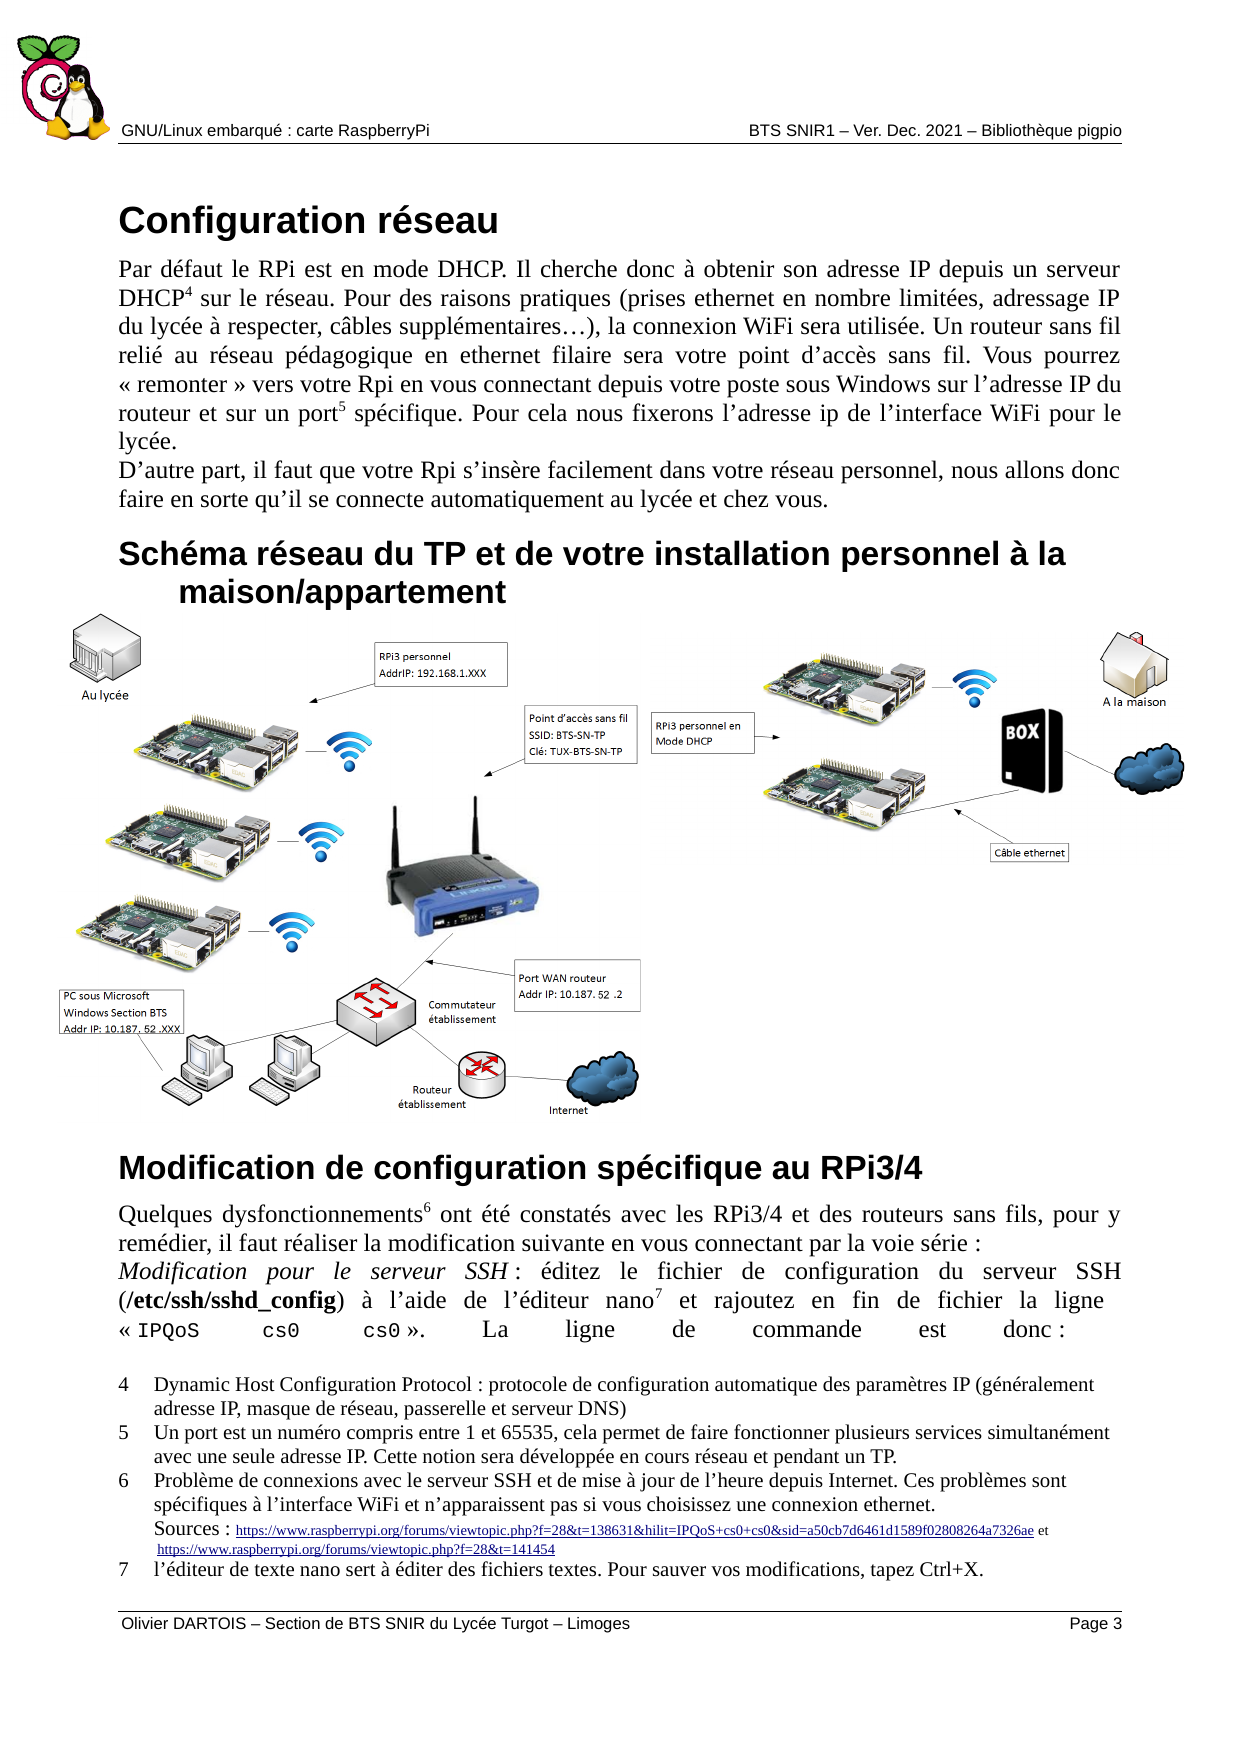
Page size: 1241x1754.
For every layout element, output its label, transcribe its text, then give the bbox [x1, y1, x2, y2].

subtitle Modification de configuration spécifique au RPi3/4 [118, 1148, 1122, 1186]
picture [57, 613, 641, 1123]
text Quelques dysfonctionnements ont été constatés avec les RPi3/4 et des routeurs sans fils, pour y remédier, il faut réaliser la modification suivante en vous connectant par la voie série : [118, 1199, 1122, 1256]
text Modification pour le serveur SSH : éditez le fichier de configuration du serveur SSH (/etc/ssh/sshd_config) à l’aide de l’éditeur nano et rajoutez en fin de fichier la ligne « IPQoS cs0 cs0 ». La ligne de commande est donc : [118, 1256, 1122, 1343]
picture [649, 632, 1185, 865]
text Dynamic Host Configuration Protocol : protocole de configuration automatique des paramètres IP (généralement adresse IP, masque de réseau, passerelle et serveur DNS) [118, 1372, 1122, 1420]
text Un port est un numéro compris entre 1 et 65535, cela permet de faire fonctionner plusieurs services simultanément avec une seule adresse IP. Cette notion sera développée en cours réseau et pendant un TP. [118, 1420, 1122, 1468]
text Par défaut le RPi est en mode DHCP. Il cherche donc à obtenir son adresse IP depuis un serveur DHCP sur le réseau. Pour des raisons pratiques (prises ethernet en nombre limitées, adressage IP du lycée à respecter, câbles supplémentaires…), la connexion WiFi sera utilisée. Un routeur sans fil relié au réseau pédagogique en ethernet filaire sera votre point d’accès sans fil. Vous pourrez « remonter » vers votre Rpi en vous connectant depuis votre poste sous Windows sur l’adresse IP du routeur et sur un port spécifique. Pour cela nous fixerons l’adresse ip de l’interface WiFi pour le lycée. [118, 254, 1122, 455]
subtitle Schéma réseau du TP et de votre installation personnel à la maison/appartement [118, 533, 1122, 611]
subtitle Configuration réseau [118, 198, 1122, 241]
text Problème de connexions avec le serveur SSH et de mise à jour de l’heure depuis Internet. Ces problèmes sont spécifiques à l’interface WiFi et n’apparaissent pas si vous choisissez une connexion ethernet. Sources : https://www.raspberrypi.org/forums/viewtopic.php?f=28&t=138631&hilit=IPQoS+cs0+cs0&sid=a50cb7d6461d1589f02808264a7326ae et https://www.raspberrypi.org/forums/viewtopic.php?f=28&t=141454 [118, 1468, 1122, 1557]
text D’autre part, il faut que votre Rpi s’insère facilement dans votre réseau personnel, nous allons donc faire en sorte qu’il se connecte automatiquement au lycée et chez vous. [118, 455, 1122, 513]
picture [0, 31, 112, 142]
text l’éditeur de texte nano sert à éditer des fichiers textes. Pour sauver vos modifications, tapez Ctrl+X. [118, 1557, 1122, 1581]
